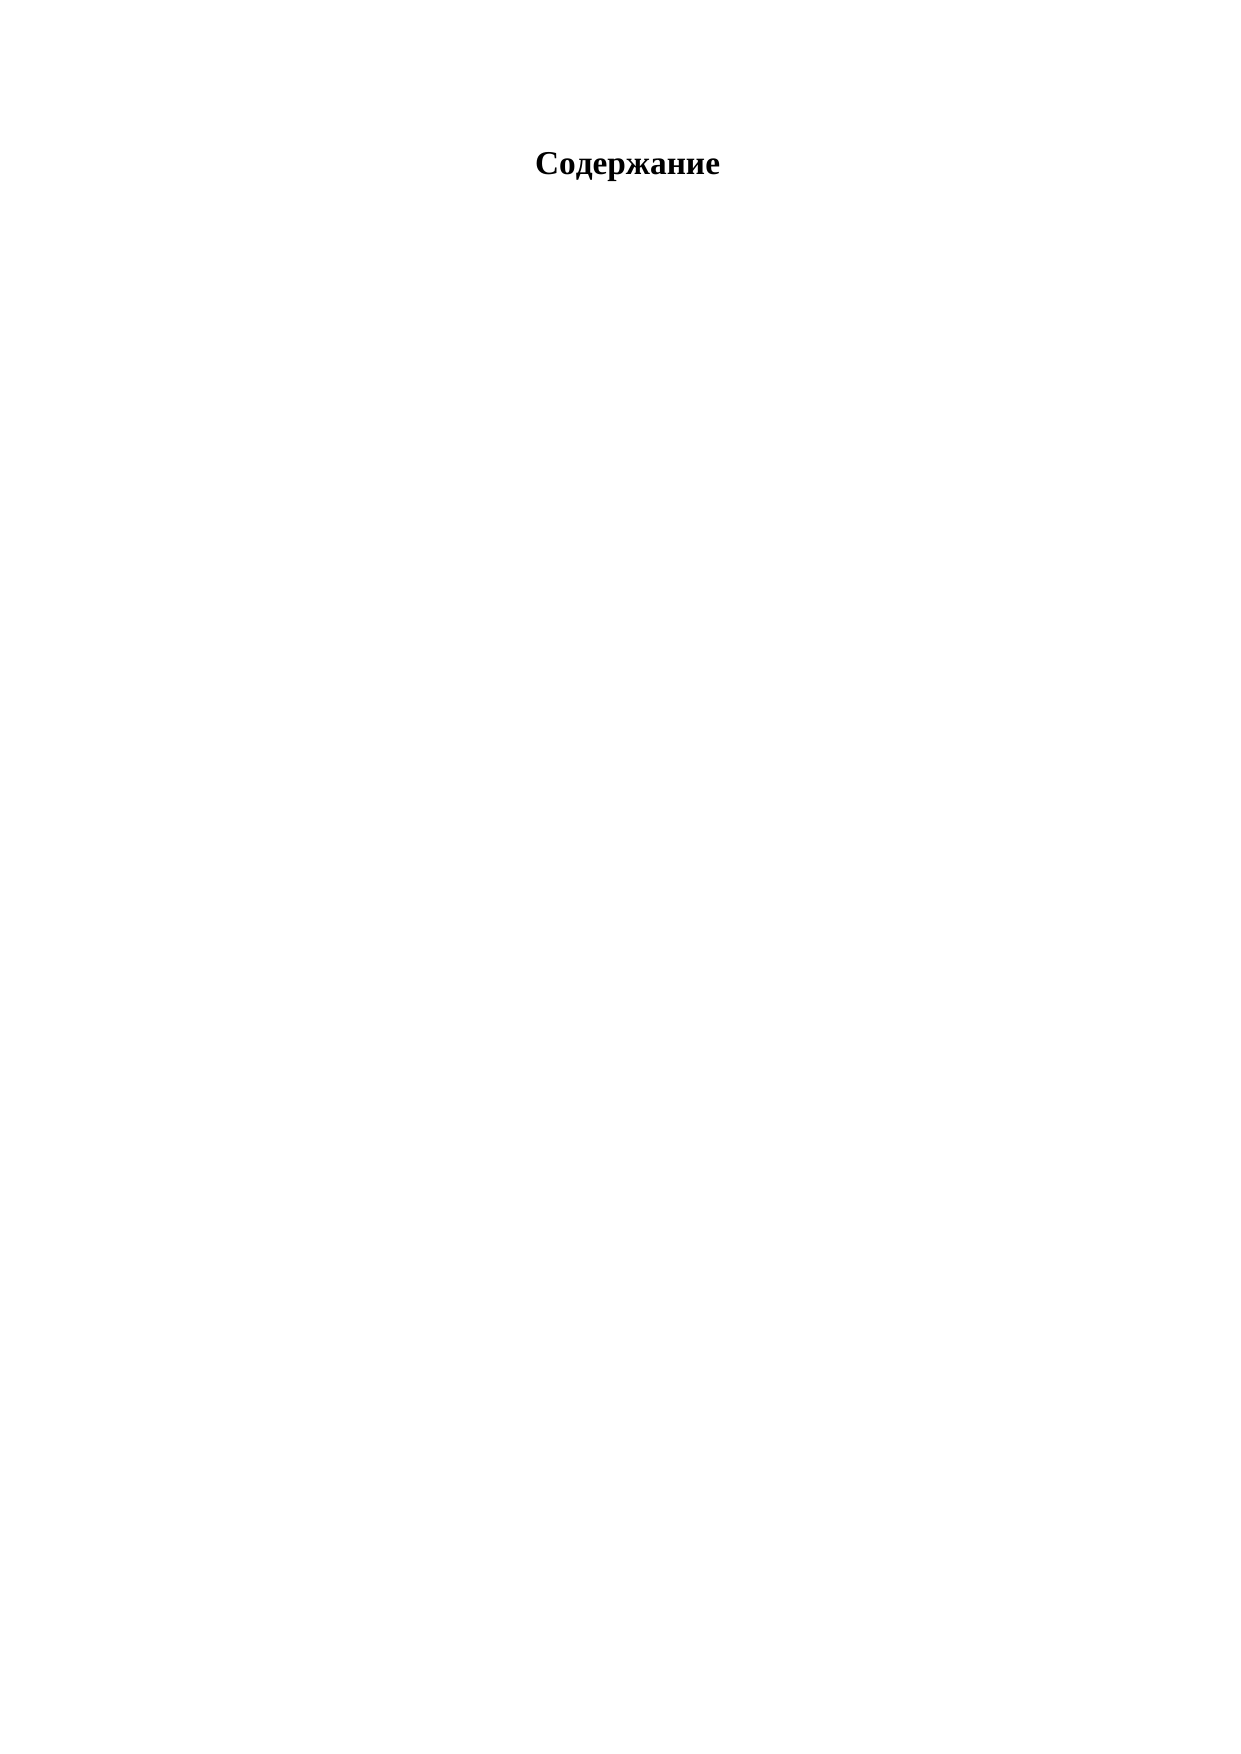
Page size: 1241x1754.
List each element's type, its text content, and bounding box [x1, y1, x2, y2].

text Содержание [103, 143, 1152, 181]
